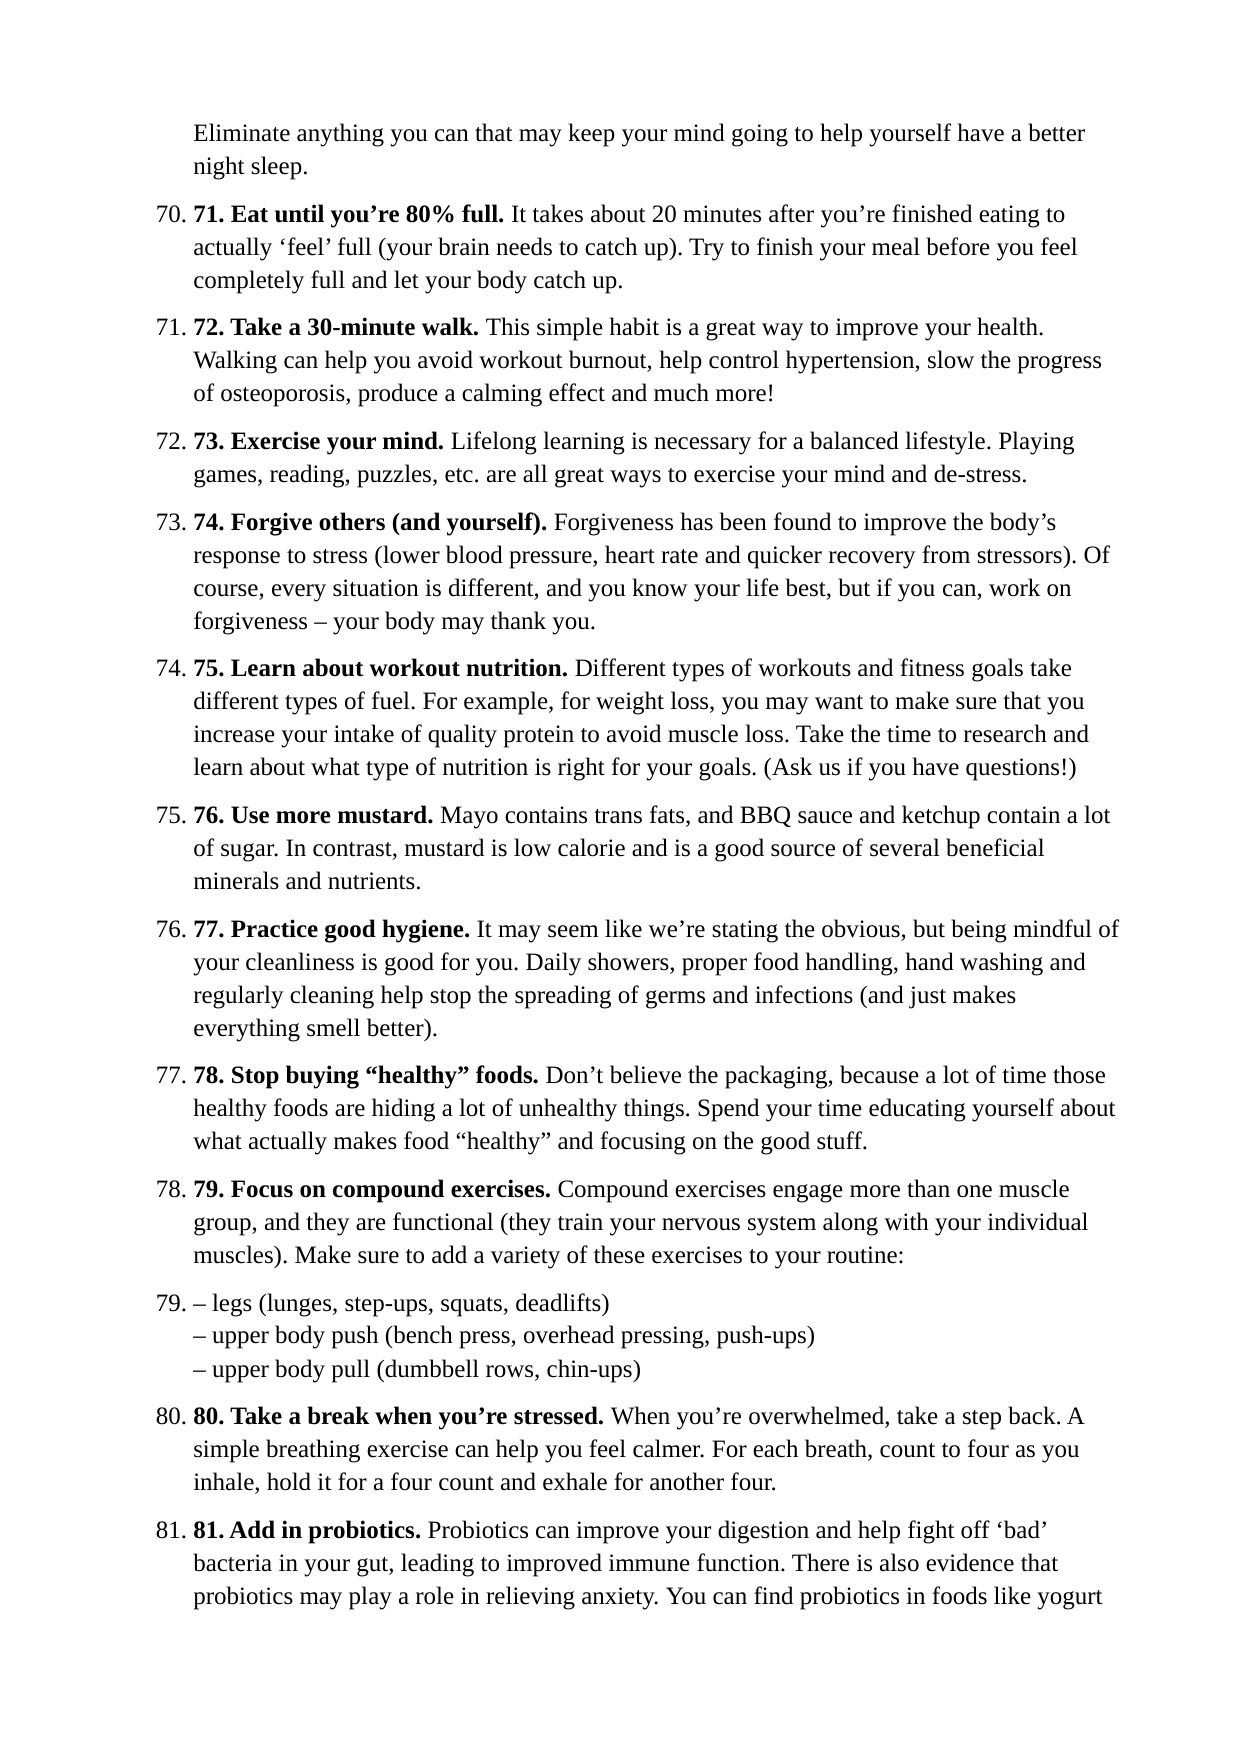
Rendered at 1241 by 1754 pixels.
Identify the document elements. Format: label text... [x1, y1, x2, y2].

list 75. Learn about workout nutrition. Different types of workouts and fitness goals take different types of fuel. For example, for weight loss, you may want to make sure that you increase your intake of quality protein to avoid muscle loss. Take the time to research and learn about what type of nutrition is right for your goals. (Ask us if you have questions!) [156, 653, 1122, 781]
list 77. Practice good hygiene. It may seem like we’re stating the obvious, but being mindful of your cleanliness is good for you. Daily showers, proper food handling, hand washing and regularly cleaning help stop the spreading of germs and infections (and just makes everything smell better). [156, 914, 1122, 1041]
list 73. Exercise your mind. Lifelong learning is necessary for a balanced lifestyle. Playing games, reading, puzzles, etc. are all great ways to exercise your mind and de-stress. [156, 426, 1122, 488]
list 78. Stop buying “healthy” foods. Don’t believe the packaging, because a lot of time those healthy foods are hiding a lot of unhealthy things. Spend your time educating yourself about what actually makes food “healthy” and focusing on the good stuff. [156, 1060, 1122, 1155]
list 76. Use more mustard. Mayo contains trans fats, and BBQ sauce and ketchup contain a lot of sugar. In contrast, mustard is low calorie and is a good source of several beneficial minerals and nutrients. [156, 800, 1122, 895]
list 79. Focus on compound exercises. Compound exercises engage more than one muscle group, and they are functional (they train your nervous system along with your individual muscles). Make sure to add a variety of these exercises to your routine: [156, 1174, 1122, 1269]
list 72. Take a 30-minute walk. This simple habit is a great way to improve your health. Walking can help you avoid workout burnout, help control hypertension, slow the progress of osteoporosis, produce a calming effect and much more! [156, 312, 1122, 407]
list 80. Take a break when you’re stressed. When you’re overwhelmed, take a step back. A simple breathing exercise can help you feel calmer. For each breath, count to four as you inhale, hold it for a four count and exhale for another four. [156, 1401, 1122, 1496]
list 81. Add in probiotics. Probiotics can improve your digestion and help fight off ‘bad’ bacteria in your gut, leading to improved immune function. There is also evidence that probiotics may play a role in relieving anxiety. You can find probiotics in foods like yogurt [156, 1515, 1122, 1610]
list – legs (lunges, step-ups, squats, deadlifts) – upper body push (bench press, overhead pressing, push-ups) – upper body pull (dumbbell rows, chin-ups) [156, 1288, 1122, 1382]
list 71. Eat until you’re 80% full. It takes about 20 minutes after you’re finished eating to actually ‘feel’ full (your brain needs to catch up). Try to finish your meal before you feel completely full and let your body catch up. [156, 199, 1122, 293]
list 74. Forgive others (and yourself). Forgiveness has been found to improve the body’s response to stress (lower blood pressure, heart rate and quicker recovery from stressors). Of course, every situation is different, and you know your life best, but if you can, work on forgiveness – your body may thank you. [156, 507, 1122, 634]
list Eliminate anything you can that may keep your mind going to help yourself have a better night sleep. [156, 118, 1122, 180]
